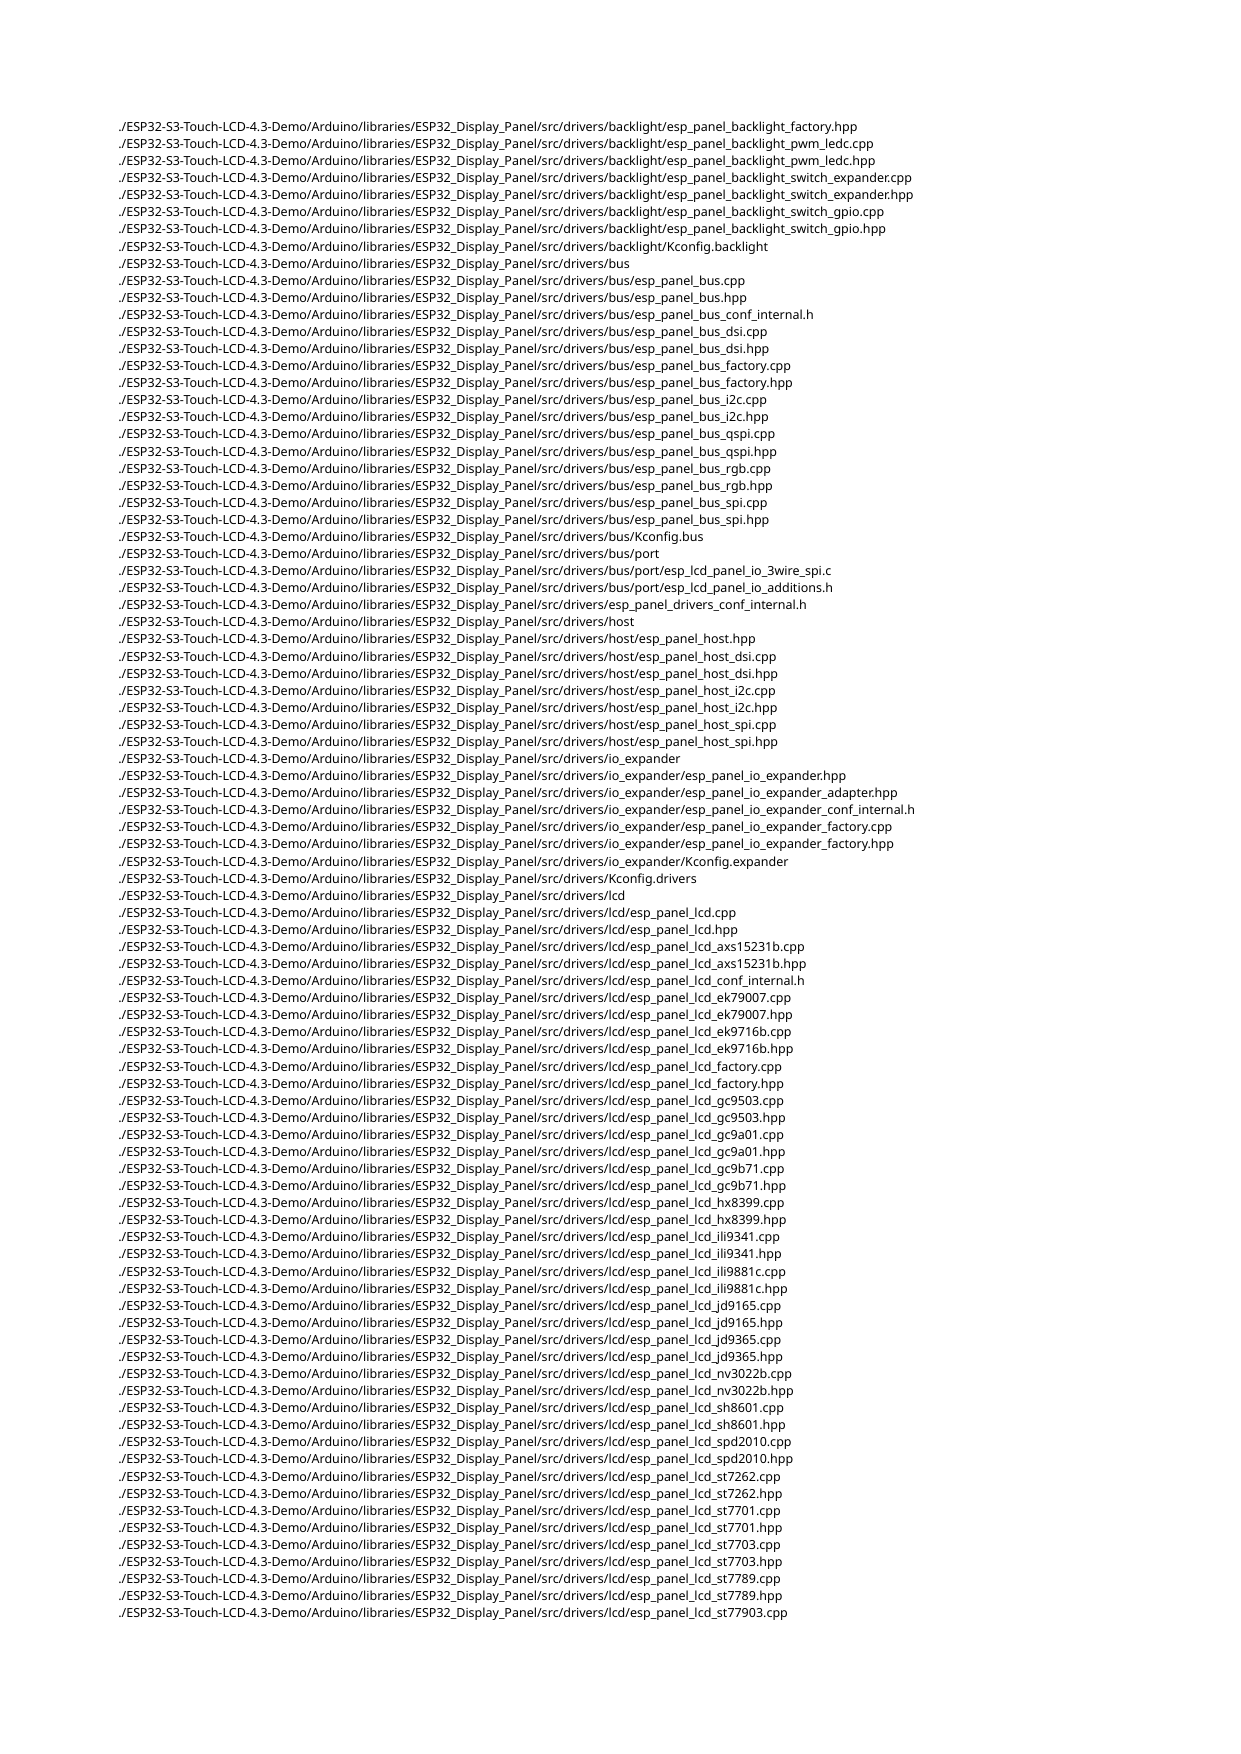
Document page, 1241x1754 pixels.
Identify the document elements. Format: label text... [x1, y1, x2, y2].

text ./ESP32-S3-Touch-LCD-4.3-Demo/Arduino/libraries/ESP32_Display_Panel/src/drivers/lcd/esp_panel_lcd_jd9365.cpp [118, 1331, 1122, 1348]
text ./ESP32-S3-Touch-LCD-4.3-Demo/Arduino/libraries/ESP32_Display_Panel/src/drivers/lcd/esp_panel_lcd_sh8601.cpp [118, 1399, 1122, 1416]
text ./ESP32-S3-Touch-LCD-4.3-Demo/Arduino/libraries/ESP32_Display_Panel/src/drivers/lcd/esp_panel_lcd.hpp [118, 921, 1122, 938]
text ./ESP32-S3-Touch-LCD-4.3-Demo/Arduino/libraries/ESP32_Display_Panel/src/drivers/lcd/esp_panel_lcd_ili9881c.hpp [118, 1280, 1122, 1297]
text ./ESP32-S3-Touch-LCD-4.3-Demo/Arduino/libraries/ESP32_Display_Panel/src/drivers/io_expander [118, 750, 1122, 767]
text ./ESP32-S3-Touch-LCD-4.3-Demo/Arduino/libraries/ESP32_Display_Panel/src/drivers/bus/esp_panel_bus_spi.hpp [118, 511, 1122, 528]
text ./ESP32-S3-Touch-LCD-4.3-Demo/Arduino/libraries/ESP32_Display_Panel/src/drivers/bus/Kconfig.bus [118, 528, 1122, 545]
text ./ESP32-S3-Touch-LCD-4.3-Demo/Arduino/libraries/ESP32_Display_Panel/src/drivers/lcd/esp_panel_lcd.cpp [118, 904, 1122, 921]
text ./ESP32-S3-Touch-LCD-4.3-Demo/Arduino/libraries/ESP32_Display_Panel/src/drivers/bus/esp_panel_bus_spi.cpp [118, 494, 1122, 511]
text ./ESP32-S3-Touch-LCD-4.3-Demo/Arduino/libraries/ESP32_Display_Panel/src/drivers/lcd/esp_panel_lcd_spd2010.hpp [118, 1451, 1122, 1468]
text ./ESP32-S3-Touch-LCD-4.3-Demo/Arduino/libraries/ESP32_Display_Panel/src/drivers/lcd/esp_panel_lcd_st7262.cpp [118, 1468, 1122, 1485]
text ./ESP32-S3-Touch-LCD-4.3-Demo/Arduino/libraries/ESP32_Display_Panel/src/drivers/lcd/esp_panel_lcd_ili9341.cpp [118, 1228, 1122, 1246]
text ./ESP32-S3-Touch-LCD-4.3-Demo/Arduino/libraries/ESP32_Display_Panel/src/drivers/lcd/esp_panel_lcd_axs15231b.cpp [118, 938, 1122, 955]
text ./ESP32-S3-Touch-LCD-4.3-Demo/Arduino/libraries/ESP32_Display_Panel/src/drivers/lcd/esp_panel_lcd_gc9503.hpp [118, 1109, 1122, 1126]
text ./ESP32-S3-Touch-LCD-4.3-Demo/Arduino/libraries/ESP32_Display_Panel/src/drivers/bus/port [118, 545, 1122, 562]
text ./ESP32-S3-Touch-LCD-4.3-Demo/Arduino/libraries/ESP32_Display_Panel/src/drivers/backlight/esp_panel_backlight_switch_gpio.cpp [118, 203, 1122, 221]
text ./ESP32-S3-Touch-LCD-4.3-Demo/Arduino/libraries/ESP32_Display_Panel/src/drivers/bus/port/esp_lcd_panel_io_3wire_spi.c [118, 562, 1122, 579]
text ./ESP32-S3-Touch-LCD-4.3-Demo/Arduino/libraries/ESP32_Display_Panel/src/drivers/lcd [118, 887, 1122, 904]
text ./ESP32-S3-Touch-LCD-4.3-Demo/Arduino/libraries/ESP32_Display_Panel/src/drivers/bus/esp_panel_bus_rgb.hpp [118, 477, 1122, 494]
text ./ESP32-S3-Touch-LCD-4.3-Demo/Arduino/libraries/ESP32_Display_Panel/src/drivers/lcd/esp_panel_lcd_ek79007.hpp [118, 1006, 1122, 1023]
text ./ESP32-S3-Touch-LCD-4.3-Demo/Arduino/libraries/ESP32_Display_Panel/src/drivers/host [118, 613, 1122, 631]
text ./ESP32-S3-Touch-LCD-4.3-Demo/Arduino/libraries/ESP32_Display_Panel/src/drivers/bus [118, 255, 1122, 272]
text ./ESP32-S3-Touch-LCD-4.3-Demo/Arduino/libraries/ESP32_Display_Panel/src/drivers/host/esp_panel_host.hpp [118, 631, 1122, 648]
text ./ESP32-S3-Touch-LCD-4.3-Demo/Arduino/libraries/ESP32_Display_Panel/src/drivers/backlight/esp_panel_backlight_pwm_ledc.cpp [118, 135, 1122, 152]
text ./ESP32-S3-Touch-LCD-4.3-Demo/Arduino/libraries/ESP32_Display_Panel/src/drivers/lcd/esp_panel_lcd_st7789.hpp [118, 1587, 1122, 1604]
text ./ESP32-S3-Touch-LCD-4.3-Demo/Arduino/libraries/ESP32_Display_Panel/src/drivers/io_expander/esp_panel_io_expander_factory.hpp [118, 836, 1122, 853]
text ./ESP32-S3-Touch-LCD-4.3-Demo/Arduino/libraries/ESP32_Display_Panel/src/drivers/lcd/esp_panel_lcd_gc9503.cpp [118, 1092, 1122, 1109]
text ./ESP32-S3-Touch-LCD-4.3-Demo/Arduino/libraries/ESP32_Display_Panel/src/drivers/lcd/esp_panel_lcd_ek79007.cpp [118, 989, 1122, 1006]
text ./ESP32-S3-Touch-LCD-4.3-Demo/Arduino/libraries/ESP32_Display_Panel/src/drivers/host/esp_panel_host_spi.cpp [118, 716, 1122, 733]
text ./ESP32-S3-Touch-LCD-4.3-Demo/Arduino/libraries/ESP32_Display_Panel/src/drivers/bus/esp_panel_bus_conf_internal.h [118, 306, 1122, 323]
text ./ESP32-S3-Touch-LCD-4.3-Demo/Arduino/libraries/ESP32_Display_Panel/src/drivers/backlight/esp_panel_backlight_pwm_ledc.hpp [118, 152, 1122, 169]
text ./ESP32-S3-Touch-LCD-4.3-Demo/Arduino/libraries/ESP32_Display_Panel/src/drivers/host/esp_panel_host_dsi.cpp [118, 648, 1122, 665]
text ./ESP32-S3-Touch-LCD-4.3-Demo/Arduino/libraries/ESP32_Display_Panel/src/drivers/lcd/esp_panel_lcd_ili9341.hpp [118, 1246, 1122, 1263]
text ./ESP32-S3-Touch-LCD-4.3-Demo/Arduino/libraries/ESP32_Display_Panel/src/drivers/lcd/esp_panel_lcd_st77903.cpp [118, 1604, 1122, 1621]
text ./ESP32-S3-Touch-LCD-4.3-Demo/Arduino/libraries/ESP32_Display_Panel/src/drivers/host/esp_panel_host_i2c.cpp [118, 682, 1122, 699]
text ./ESP32-S3-Touch-LCD-4.3-Demo/Arduino/libraries/ESP32_Display_Panel/src/drivers/lcd/esp_panel_lcd_st7701.cpp [118, 1502, 1122, 1519]
text ./ESP32-S3-Touch-LCD-4.3-Demo/Arduino/libraries/ESP32_Display_Panel/src/drivers/io_expander/esp_panel_io_expander_adapter.hpp [118, 784, 1122, 801]
text ./ESP32-S3-Touch-LCD-4.3-Demo/Arduino/libraries/ESP32_Display_Panel/src/drivers/bus/esp_panel_bus_i2c.cpp [118, 391, 1122, 408]
text ./ESP32-S3-Touch-LCD-4.3-Demo/Arduino/libraries/ESP32_Display_Panel/src/drivers/bus/esp_panel_bus_dsi.hpp [118, 340, 1122, 357]
text ./ESP32-S3-Touch-LCD-4.3-Demo/Arduino/libraries/ESP32_Display_Panel/src/drivers/lcd/esp_panel_lcd_nv3022b.cpp [118, 1365, 1122, 1382]
text ./ESP32-S3-Touch-LCD-4.3-Demo/Arduino/libraries/ESP32_Display_Panel/src/drivers/lcd/esp_panel_lcd_ek9716b.hpp [118, 1041, 1122, 1058]
text ./ESP32-S3-Touch-LCD-4.3-Demo/Arduino/libraries/ESP32_Display_Panel/src/drivers/bus/esp_panel_bus_dsi.cpp [118, 323, 1122, 340]
text ./ESP32-S3-Touch-LCD-4.3-Demo/Arduino/libraries/ESP32_Display_Panel/src/drivers/backlight/esp_panel_backlight_switch_expander.hpp [118, 186, 1122, 203]
text ./ESP32-S3-Touch-LCD-4.3-Demo/Arduino/libraries/ESP32_Display_Panel/src/drivers/lcd/esp_panel_lcd_axs15231b.hpp [118, 955, 1122, 972]
text ./ESP32-S3-Touch-LCD-4.3-Demo/Arduino/libraries/ESP32_Display_Panel/src/drivers/io_expander/esp_panel_io_expander_factory.cpp [118, 818, 1122, 836]
text ./ESP32-S3-Touch-LCD-4.3-Demo/Arduino/libraries/ESP32_Display_Panel/src/drivers/lcd/esp_panel_lcd_st7262.hpp [118, 1485, 1122, 1502]
text ./ESP32-S3-Touch-LCD-4.3-Demo/Arduino/libraries/ESP32_Display_Panel/src/drivers/lcd/esp_panel_lcd_nv3022b.hpp [118, 1382, 1122, 1399]
text ./ESP32-S3-Touch-LCD-4.3-Demo/Arduino/libraries/ESP32_Display_Panel/src/drivers/lcd/esp_panel_lcd_jd9365.hpp [118, 1348, 1122, 1365]
text ./ESP32-S3-Touch-LCD-4.3-Demo/Arduino/libraries/ESP32_Display_Panel/src/drivers/Kconfig.drivers [118, 870, 1122, 887]
text ./ESP32-S3-Touch-LCD-4.3-Demo/Arduino/libraries/ESP32_Display_Panel/src/drivers/io_expander/esp_panel_io_expander.hpp [118, 767, 1122, 784]
text ./ESP32-S3-Touch-LCD-4.3-Demo/Arduino/libraries/ESP32_Display_Panel/src/drivers/lcd/esp_panel_lcd_hx8399.cpp [118, 1194, 1122, 1211]
text ./ESP32-S3-Touch-LCD-4.3-Demo/Arduino/libraries/ESP32_Display_Panel/src/drivers/bus/esp_panel_bus_factory.hpp [118, 374, 1122, 391]
text ./ESP32-S3-Touch-LCD-4.3-Demo/Arduino/libraries/ESP32_Display_Panel/src/drivers/backlight/esp_panel_backlight_switch_expander.cpp [118, 169, 1122, 186]
text ./ESP32-S3-Touch-LCD-4.3-Demo/Arduino/libraries/ESP32_Display_Panel/src/drivers/lcd/esp_panel_lcd_st7703.cpp [118, 1536, 1122, 1553]
text ./ESP32-S3-Touch-LCD-4.3-Demo/Arduino/libraries/ESP32_Display_Panel/src/drivers/host/esp_panel_host_i2c.hpp [118, 699, 1122, 716]
text ./ESP32-S3-Touch-LCD-4.3-Demo/Arduino/libraries/ESP32_Display_Panel/src/drivers/lcd/esp_panel_lcd_sh8601.hpp [118, 1416, 1122, 1433]
text ./ESP32-S3-Touch-LCD-4.3-Demo/Arduino/libraries/ESP32_Display_Panel/src/drivers/bus/esp_panel_bus_qspi.cpp [118, 426, 1122, 443]
text ./ESP32-S3-Touch-LCD-4.3-Demo/Arduino/libraries/ESP32_Display_Panel/src/drivers/lcd/esp_panel_lcd_factory.cpp [118, 1058, 1122, 1075]
text ./ESP32-S3-Touch-LCD-4.3-Demo/Arduino/libraries/ESP32_Display_Panel/src/drivers/lcd/esp_panel_lcd_hx8399.hpp [118, 1211, 1122, 1228]
text ./ESP32-S3-Touch-LCD-4.3-Demo/Arduino/libraries/ESP32_Display_Panel/src/drivers/lcd/esp_panel_lcd_gc9b71.hpp [118, 1177, 1122, 1194]
text ./ESP32-S3-Touch-LCD-4.3-Demo/Arduino/libraries/ESP32_Display_Panel/src/drivers/lcd/esp_panel_lcd_ek9716b.cpp [118, 1023, 1122, 1041]
text ./ESP32-S3-Touch-LCD-4.3-Demo/Arduino/libraries/ESP32_Display_Panel/src/drivers/io_expander/esp_panel_io_expander_conf_internal.h [118, 801, 1122, 818]
text ./ESP32-S3-Touch-LCD-4.3-Demo/Arduino/libraries/ESP32_Display_Panel/src/drivers/lcd/esp_panel_lcd_jd9165.cpp [118, 1297, 1122, 1314]
text ./ESP32-S3-Touch-LCD-4.3-Demo/Arduino/libraries/ESP32_Display_Panel/src/drivers/lcd/esp_panel_lcd_gc9a01.cpp [118, 1126, 1122, 1143]
text ./ESP32-S3-Touch-LCD-4.3-Demo/Arduino/libraries/ESP32_Display_Panel/src/drivers/bus/esp_panel_bus.cpp [118, 272, 1122, 289]
text ./ESP32-S3-Touch-LCD-4.3-Demo/Arduino/libraries/ESP32_Display_Panel/src/drivers/bus/esp_panel_bus_i2c.hpp [118, 408, 1122, 426]
text ./ESP32-S3-Touch-LCD-4.3-Demo/Arduino/libraries/ESP32_Display_Panel/src/drivers/backlight/esp_panel_backlight_factory.hpp [118, 118, 1122, 135]
text ./ESP32-S3-Touch-LCD-4.3-Demo/Arduino/libraries/ESP32_Display_Panel/src/drivers/lcd/esp_panel_lcd_spd2010.cpp [118, 1433, 1122, 1451]
text ./ESP32-S3-Touch-LCD-4.3-Demo/Arduino/libraries/ESP32_Display_Panel/src/drivers/host/esp_panel_host_spi.hpp [118, 733, 1122, 750]
text ./ESP32-S3-Touch-LCD-4.3-Demo/Arduino/libraries/ESP32_Display_Panel/src/drivers/lcd/esp_panel_lcd_st7703.hpp [118, 1553, 1122, 1570]
text ./ESP32-S3-Touch-LCD-4.3-Demo/Arduino/libraries/ESP32_Display_Panel/src/drivers/lcd/esp_panel_lcd_st7789.cpp [118, 1570, 1122, 1587]
text ./ESP32-S3-Touch-LCD-4.3-Demo/Arduino/libraries/ESP32_Display_Panel/src/drivers/bus/esp_panel_bus_qspi.hpp [118, 443, 1122, 460]
text ./ESP32-S3-Touch-LCD-4.3-Demo/Arduino/libraries/ESP32_Display_Panel/src/drivers/bus/esp_panel_bus_factory.cpp [118, 357, 1122, 374]
text ./ESP32-S3-Touch-LCD-4.3-Demo/Arduino/libraries/ESP32_Display_Panel/src/drivers/lcd/esp_panel_lcd_gc9b71.cpp [118, 1160, 1122, 1177]
text ./ESP32-S3-Touch-LCD-4.3-Demo/Arduino/libraries/ESP32_Display_Panel/src/drivers/lcd/esp_panel_lcd_factory.hpp [118, 1075, 1122, 1092]
text ./ESP32-S3-Touch-LCD-4.3-Demo/Arduino/libraries/ESP32_Display_Panel/src/drivers/lcd/esp_panel_lcd_gc9a01.hpp [118, 1143, 1122, 1160]
text ./ESP32-S3-Touch-LCD-4.3-Demo/Arduino/libraries/ESP32_Display_Panel/src/drivers/backlight/Kconfig.backlight [118, 238, 1122, 255]
text ./ESP32-S3-Touch-LCD-4.3-Demo/Arduino/libraries/ESP32_Display_Panel/src/drivers/lcd/esp_panel_lcd_st7701.hpp [118, 1519, 1122, 1536]
text ./ESP32-S3-Touch-LCD-4.3-Demo/Arduino/libraries/ESP32_Display_Panel/src/drivers/bus/port/esp_lcd_panel_io_additions.h [118, 579, 1122, 596]
text ./ESP32-S3-Touch-LCD-4.3-Demo/Arduino/libraries/ESP32_Display_Panel/src/drivers/esp_panel_drivers_conf_internal.h [118, 596, 1122, 613]
text ./ESP32-S3-Touch-LCD-4.3-Demo/Arduino/libraries/ESP32_Display_Panel/src/drivers/lcd/esp_panel_lcd_ili9881c.cpp [118, 1263, 1122, 1280]
text ./ESP32-S3-Touch-LCD-4.3-Demo/Arduino/libraries/ESP32_Display_Panel/src/drivers/bus/esp_panel_bus_rgb.cpp [118, 460, 1122, 477]
text ./ESP32-S3-Touch-LCD-4.3-Demo/Arduino/libraries/ESP32_Display_Panel/src/drivers/lcd/esp_panel_lcd_jd9165.hpp [118, 1314, 1122, 1331]
text ./ESP32-S3-Touch-LCD-4.3-Demo/Arduino/libraries/ESP32_Display_Panel/src/drivers/bus/esp_panel_bus.hpp [118, 289, 1122, 306]
text ./ESP32-S3-Touch-LCD-4.3-Demo/Arduino/libraries/ESP32_Display_Panel/src/drivers/backlight/esp_panel_backlight_switch_gpio.hpp [118, 221, 1122, 238]
text ./ESP32-S3-Touch-LCD-4.3-Demo/Arduino/libraries/ESP32_Display_Panel/src/drivers/lcd/esp_panel_lcd_conf_internal.h [118, 972, 1122, 989]
text ./ESP32-S3-Touch-LCD-4.3-Demo/Arduino/libraries/ESP32_Display_Panel/src/drivers/host/esp_panel_host_dsi.hpp [118, 665, 1122, 682]
text ./ESP32-S3-Touch-LCD-4.3-Demo/Arduino/libraries/ESP32_Display_Panel/src/drivers/io_expander/Kconfig.expander [118, 853, 1122, 870]
